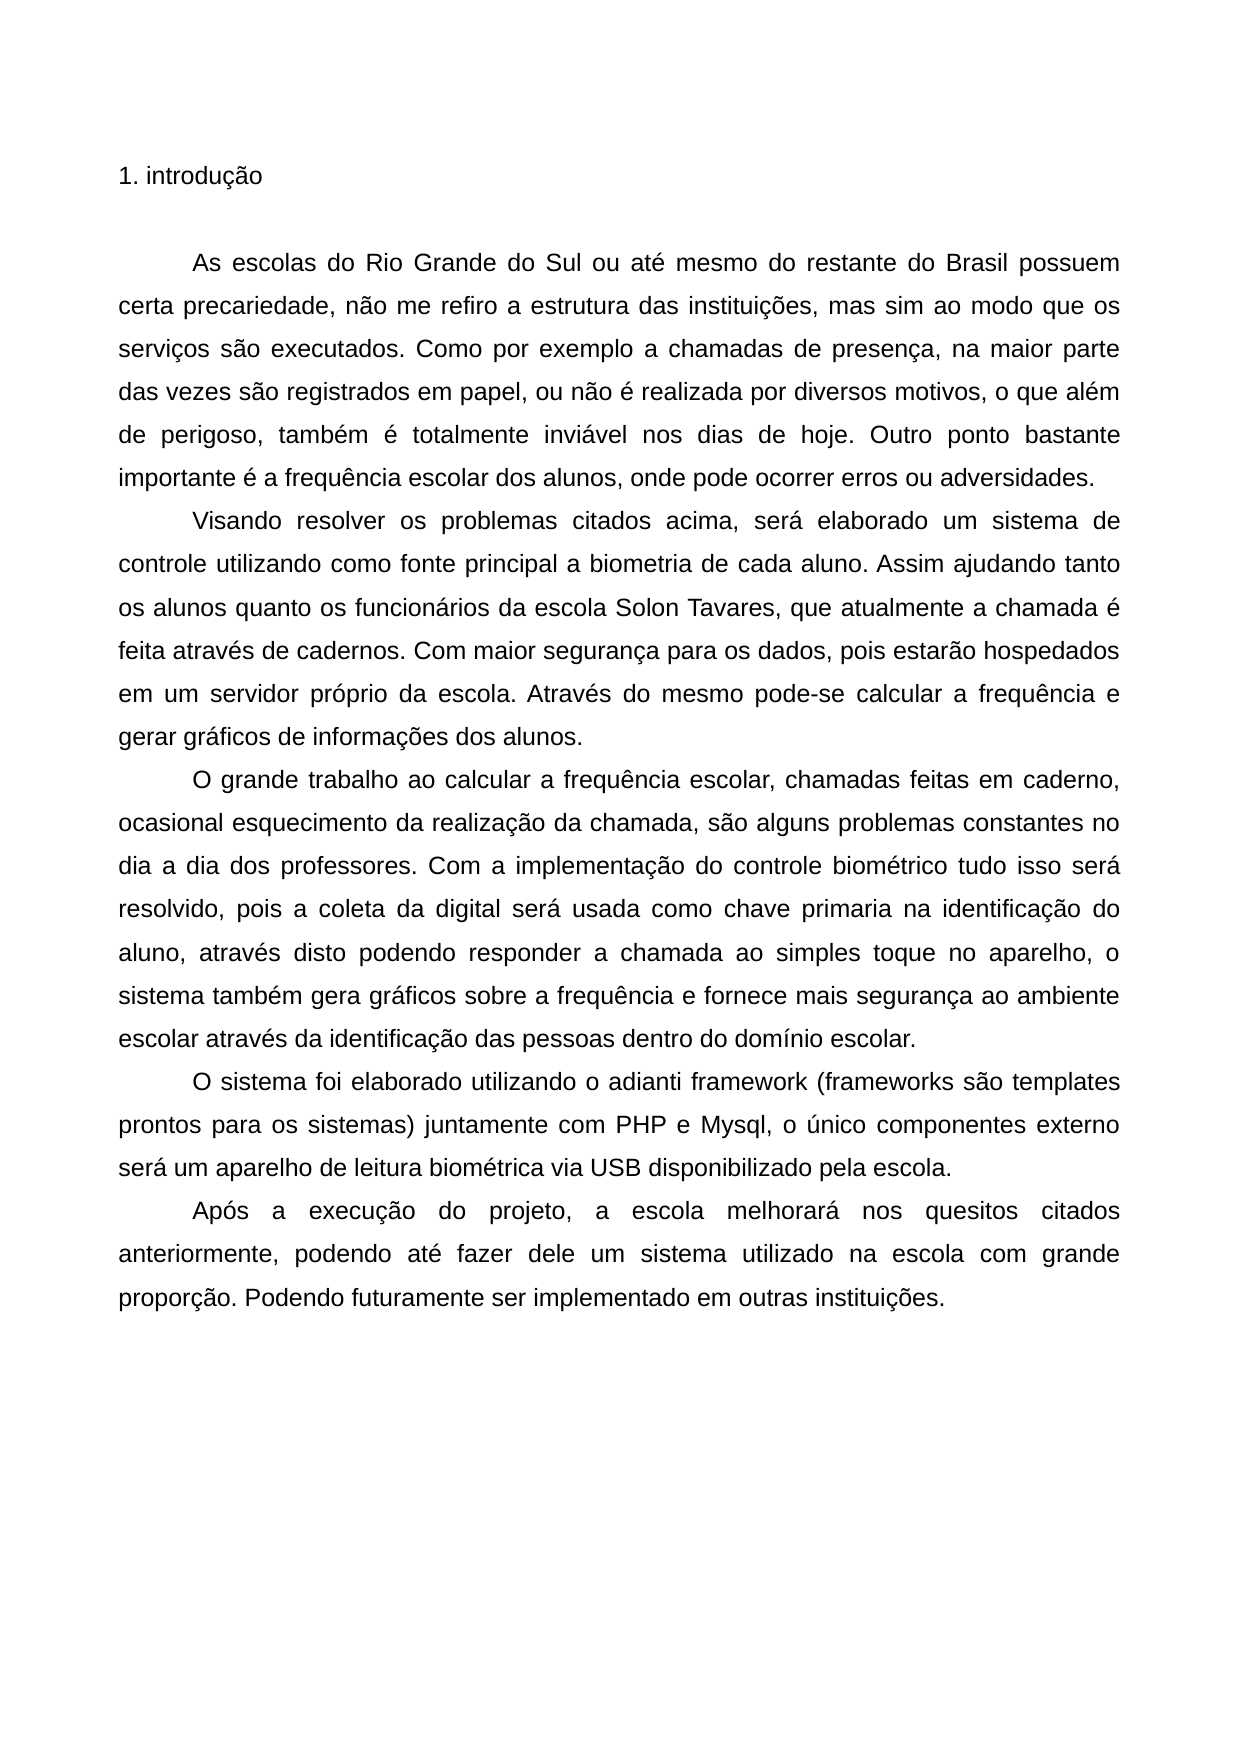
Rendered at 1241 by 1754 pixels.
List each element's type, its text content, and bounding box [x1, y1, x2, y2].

text Após a execução do projeto, a escola melhorará nos quesitos citados anteriormente, podendo até fazer dele um sistema utilizado na escola com grande proporção. Podendo futuramente ser implementado em outras instituições. [118, 1196, 1122, 1311]
text 1. introdução [118, 161, 1122, 190]
text Visando resolver os problemas citados acima, será elaborado um sistema de controle utilizando como fonte principal a biometria de cada aluno. Assim ajudando tanto os alunos quanto os funcionários da escola Solon Tavares, que atualmente a chamada é feita através de cadernos. Com maior segurança para os dados, pois estarão hospedados em um servidor próprio da escola. Através do mesmo pode-se calcular a frequência e gerar gráficos de informações dos alunos. [118, 506, 1122, 751]
text O sistema foi elaborado utilizando o adianti framework (frameworks são templates prontos para os sistemas) juntamente com PHP e Mysql, o único componentes externo será um aparelho de leitura biométrica via USB disponibilizado pela escola. [118, 1067, 1122, 1182]
text O grande trabalho ao calcular a frequência escolar, chamadas feitas em caderno, ocasional esquecimento da realização da chamada, são alguns problemas constantes no dia a dia dos professores. Com a implementação do controle biométrico tudo isso será resolvido, pois a coleta da digital será usada como chave primaria na identificação do aluno, através disto podendo responder a chamada ao simples toque no aparelho, o sistema também gera gráficos sobre a frequência e fornece mais segurança ao ambiente escolar através da identificação das pessoas dentro do domínio escolar. [118, 765, 1122, 1052]
text As escolas do Rio Grande do Sul ou até mesmo do restante do Brasil possuem certa precariedade, não me refiro a estrutura das instituições, mas sim ao modo que os serviços são executados. Como por exemplo a chamadas de presença, na maior parte das vezes são registrados em papel, ou não é realizada por diversos motivos, o que além de perigoso, também é totalmente inviável nos dias de hoje. Outro ponto bastante importante é a frequência escolar dos alunos, onde pode ocorrer erros ou adversidades. [118, 247, 1122, 492]
